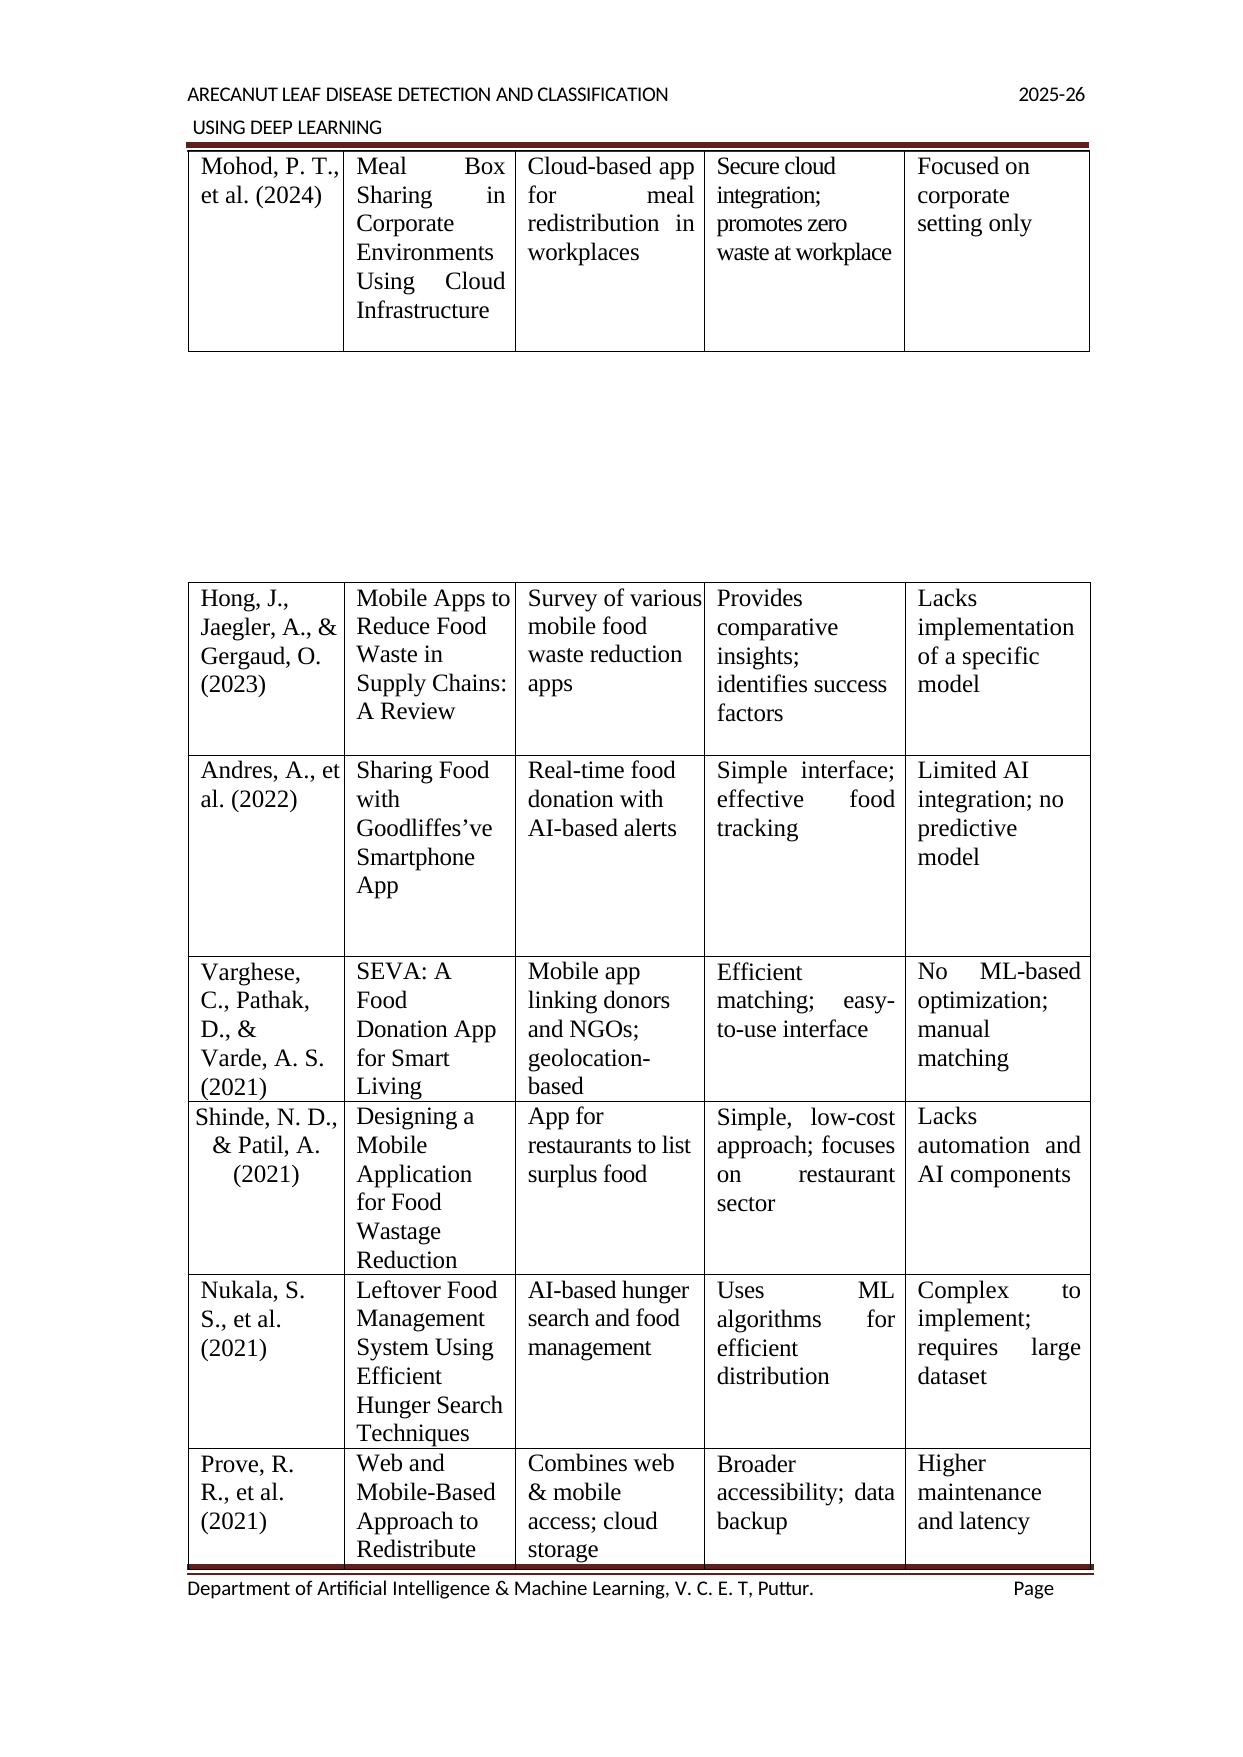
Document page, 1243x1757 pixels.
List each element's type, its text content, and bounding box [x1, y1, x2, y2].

table_header Provides comparative insights; identifies success factors [705, 583, 905, 754]
table_cell Broader accessibility; data backup [705, 1449, 905, 1569]
table_cell Nukala, S. S., et al. (2021) [189, 1275, 344, 1448]
table_cell Complex to implement; requires large dataset [906, 1275, 1090, 1448]
table_cell Shinde, N. D., & Patil, A. (2021) [189, 1102, 344, 1274]
table_cell Lacks automation and AI components [906, 1102, 1090, 1274]
table_header Lacks implementation of a specific model [906, 583, 1090, 754]
table_cell Varghese, C., Pathak, D., & Varde, A. S. (2021) [189, 957, 344, 1101]
table_header [180, 582, 188, 754]
table_header Mobile Apps to Reduce Food Waste in Supply Chains: A Review [345, 583, 515, 754]
table_header Hong, J., Jaegler, A., & Gergaud, O. (2023) [189, 583, 344, 754]
table_cell Cloud-based app for meal redistribution in workplaces [516, 151, 704, 351]
table_cell Andres, A., et al. (2022) [189, 756, 344, 956]
table_cell [180, 1101, 188, 1274]
table_cell Mohod, P. T., et al. (2024) [189, 151, 343, 351]
table_cell Higher maintenance and latency [906, 1449, 1090, 1569]
table_cell Mobile app linking donors and NGOs; geolocation-based [516, 957, 704, 1101]
table_cell Efficient matching; easy-to-use interface [705, 957, 905, 1101]
table_cell SEVA: A Food Donation App for Smart Living [345, 957, 515, 1101]
table_cell [180, 1448, 188, 1569]
table_cell Sharing Food with Goodliffes’ve Smartphone App [345, 756, 515, 956]
table_cell Simple interface; effective food tracking [705, 756, 905, 956]
table_cell Limited AI integration; no predictive model [906, 756, 1090, 956]
table_cell Real-time food donation with AI-based alerts [516, 756, 704, 956]
table_cell Focused on corporate setting only [905, 151, 1089, 351]
table_cell Uses ML algorithms for efficient distribution [705, 1275, 905, 1448]
table_cell App for restaurants to list surplus food [516, 1102, 704, 1274]
table_cell Leftover Food Management System Using Efficient Hunger Search Techniques [345, 1275, 515, 1448]
table_cell Simple, low-cost approach; focuses on restaurant sector [705, 1102, 905, 1274]
table_cell Combines web & mobile access; cloud storage [516, 1449, 704, 1569]
table_cell [180, 755, 188, 956]
table_cell Secure cloud integration; promotes zero waste at workplace [705, 151, 904, 351]
table_cell AI-based hunger search and food management [516, 1275, 704, 1448]
table_cell Prove, R. R., et al. (2021) [189, 1449, 344, 1569]
table_cell Web and Mobile-Based Approach to Redistribute [345, 1449, 515, 1569]
table_header Survey of various mobile food waste reduction apps [516, 583, 704, 754]
table_cell No ML-based optimization; manual matching [906, 957, 1090, 1101]
table_cell [180, 1274, 188, 1448]
table_cell Designing a Mobile Application for Food Wastage Reduction [345, 1102, 515, 1274]
table_cell [180, 956, 188, 1101]
table_cell Meal Box Sharing in Corporate Environments Using Cloud Infrastructure [344, 151, 515, 351]
